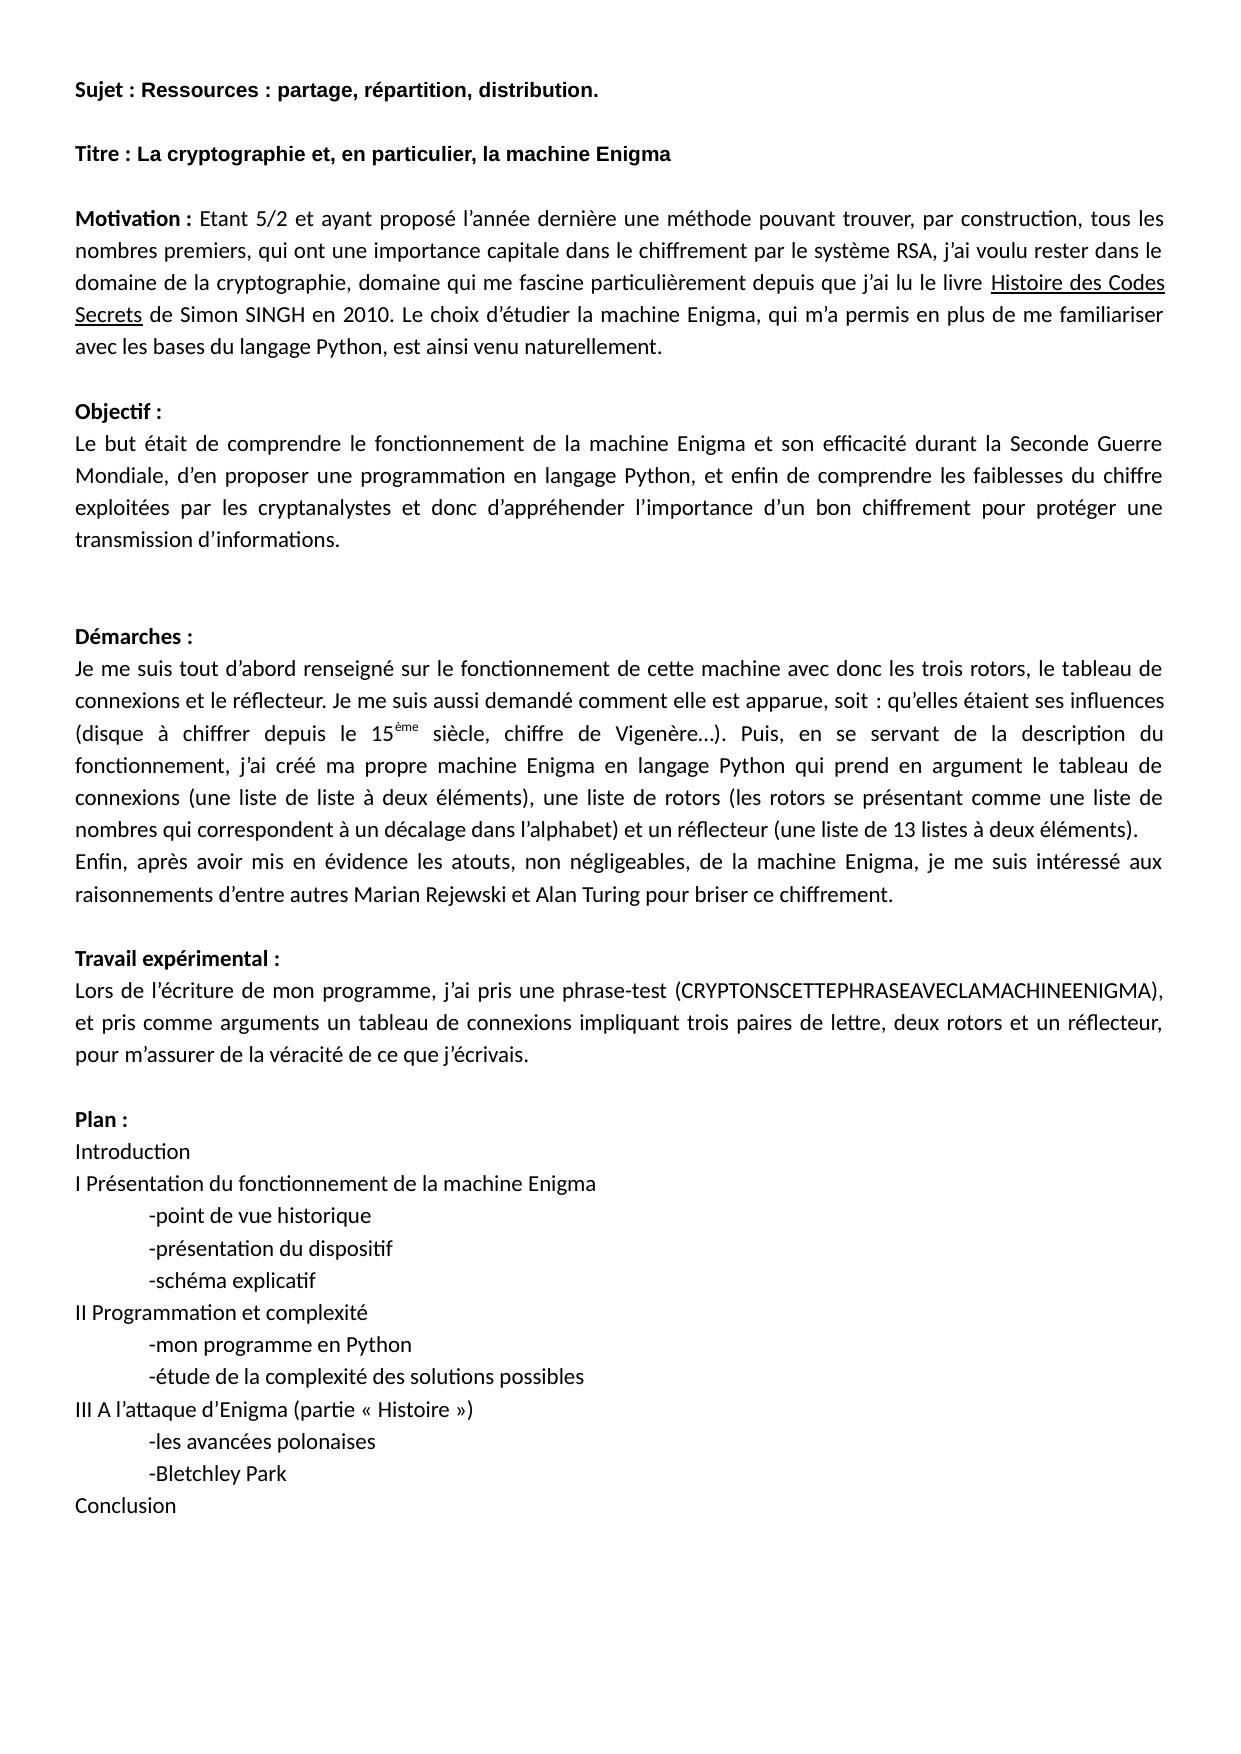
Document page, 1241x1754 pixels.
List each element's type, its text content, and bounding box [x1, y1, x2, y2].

text -présentation du dispositif [75, 1234, 1165, 1262]
text -mon programme en Python [75, 1330, 1165, 1358]
text -point de vue historique [75, 1202, 1165, 1229]
text Introduction [75, 1137, 1165, 1165]
text -étude de la complexité des solutions possibles [75, 1362, 1165, 1391]
text Conclusion [75, 1491, 1165, 1519]
text -Bletchley Park [75, 1459, 1165, 1487]
text I Présentation du fonctionnement de la machine Enigma [75, 1169, 1165, 1197]
text Enfin, après avoir mis en évidence les atouts, non négligeables, de la machine Enigma, je me suis intéressé aux raisonnements d’entre autres Marian Rejewski et Alan Turing pour briser ce chiffrement. [75, 847, 1165, 908]
text Travail expérimental : [75, 944, 1165, 972]
text Motivation : Etant 5/2 et ayant proposé l’année dernière une méthode pouvant trouver, par construction, tous les nombres premiers, qui ont une importance capitale dans le chiffrement par le système RSA, j’ai voulu rester dans le domaine de la cryptographie, domaine qui me fascine particulièrement depuis que j’ai lu le livre Histoire des Codes Secrets de Simon SINGH en 2010. Le choix d’étudier la machine Enigma, qui m’a permis en plus de me familiariser avec les bases du langage Python, est ainsi venu naturellement. [75, 204, 1165, 361]
text Le but était de comprendre le fonctionnement de la machine Enigma et son efficacité durant la Seconde Guerre Mondiale, d’en proposer une programmation en langage Python, et enfin de comprendre les faiblesses du chiffre exploitées par les cryptanalystes et donc d’appréhender l’importance d’un bon chiffrement pour protéger une transmission d’informations. [75, 429, 1165, 554]
text II Programmation et complexité [75, 1298, 1165, 1326]
text Démarches : [75, 622, 1165, 650]
text -schéma explicatif [75, 1266, 1165, 1294]
text Je me suis tout d’abord renseigné sur le fonctionnement de cette machine avec donc les trois rotors, le tableau de connexions et le réflecteur. Je me suis aussi demandé comment elle est apparue, soit : qu’elles étaient ses influences (disque à chiffrer depuis le 15ème siècle, chiffre de Vigenère…). Puis, en se servant de la description du fonctionnement, j’ai créé ma propre machine Enigma en langage Python qui prend en argument le tableau de connexions (une liste de liste à deux éléments), une liste de rotors (les rotors se présentant comme une liste de nombres qui correspondent à un décalage dans l’alphabet) et un réflecteur (une liste de 13 listes à deux éléments). [75, 654, 1165, 843]
text Objectif : [75, 397, 1165, 425]
text Titre : La cryptographie et, en particulier, la machine Enigma [75, 139, 1165, 167]
text Sujet : Ressources : partage, répartition, distribution. [75, 75, 1165, 103]
text -les avancées polonaises [75, 1427, 1165, 1455]
text Plan : [75, 1105, 1165, 1133]
text III A l’attaque d’Enigma (partie « Histoire ») [75, 1395, 1165, 1423]
text Lors de l’écriture de mon programme, j’ai pris une phrase-test (CRYPTONSCETTEPHRASEAVECLAMACHINEENIGMA), et pris comme arguments un tableau de connexions impliquant trois paires de lettre, deux rotors et un réflecteur, pour m’assurer de la véracité de ce que j’écrivais. [75, 976, 1165, 1069]
